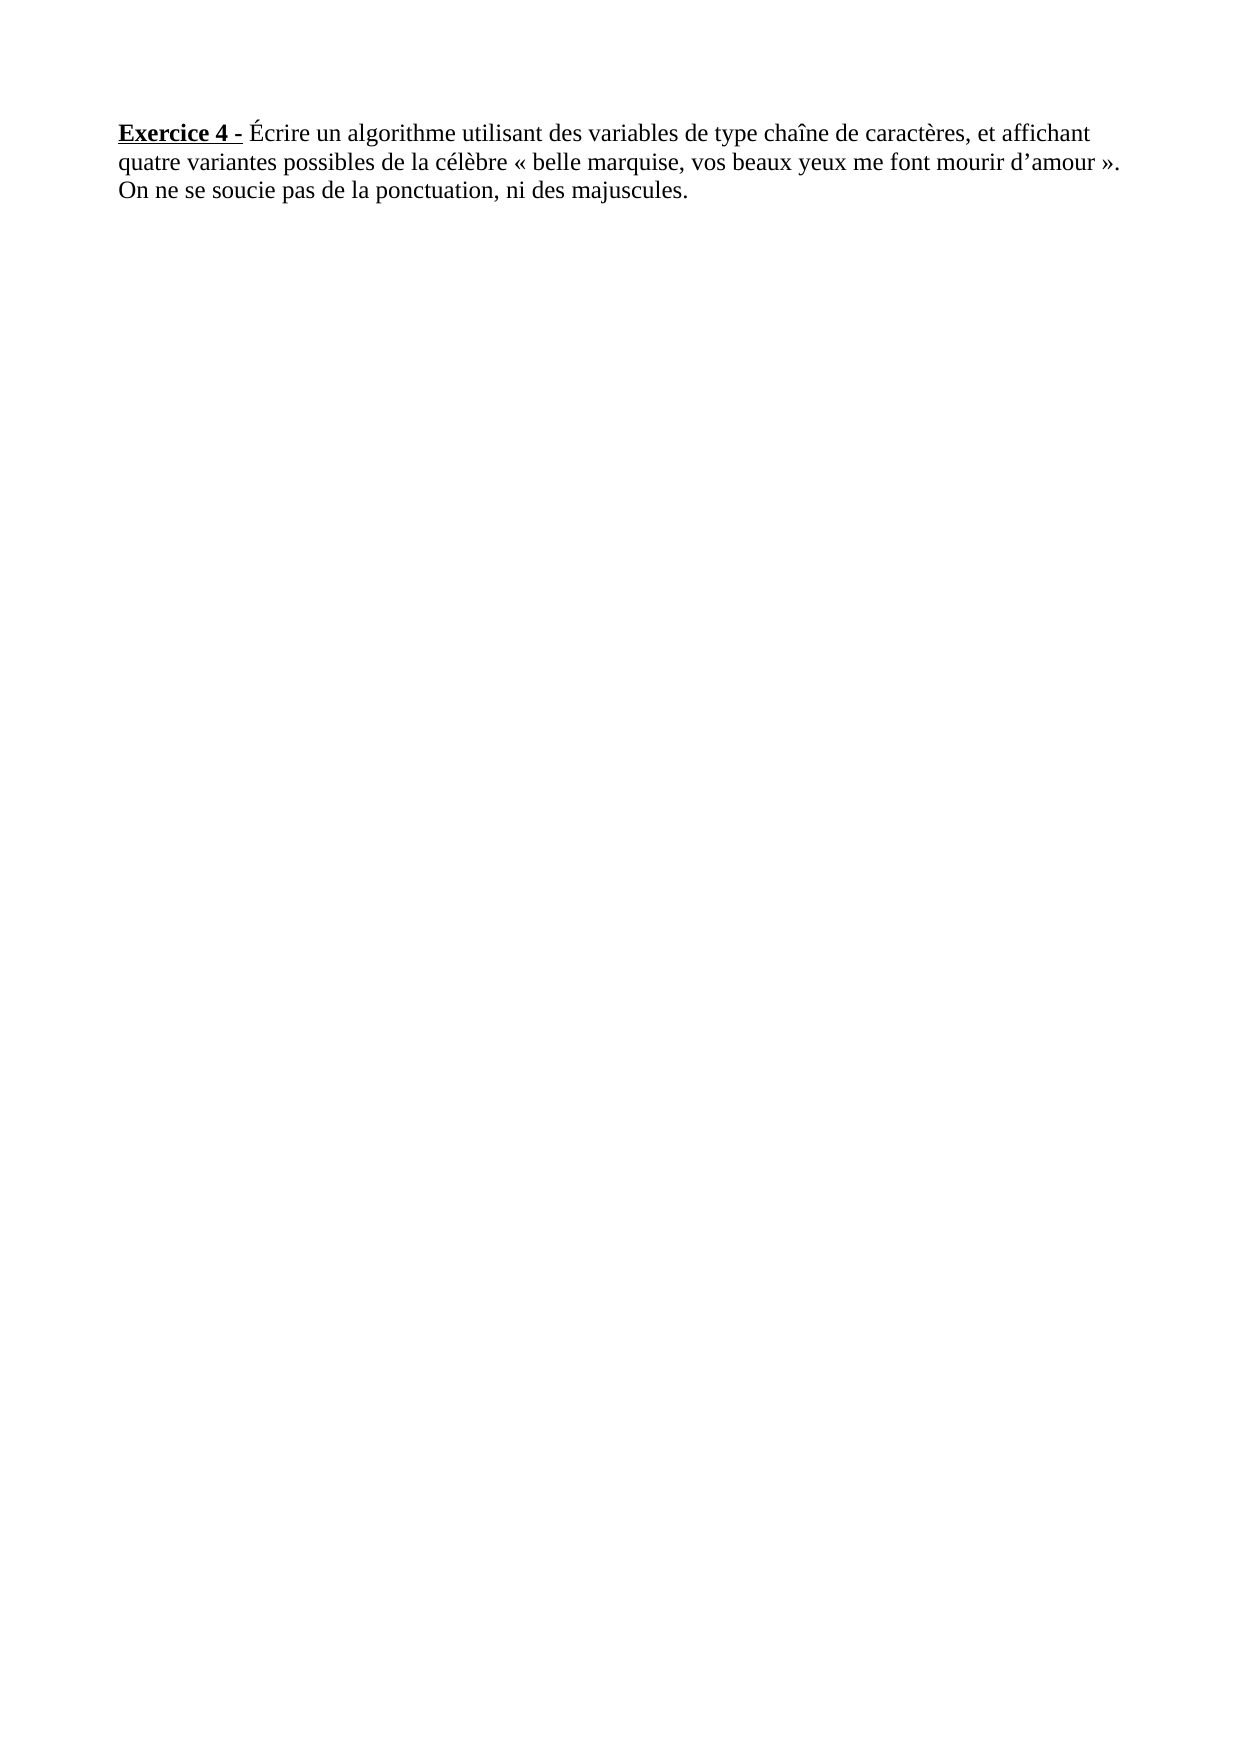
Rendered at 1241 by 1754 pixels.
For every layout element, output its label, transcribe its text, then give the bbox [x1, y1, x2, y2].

text Exercice 4 - Écrire un algorithme utilisant des variables de type chaîne de caractères, et affichant quatre variantes possibles de la célèbre « belle marquise, vos beaux yeux me font mourir d’amour ». On ne se soucie pas de la ponctuation, ni des majuscules. [118, 118, 1122, 204]
